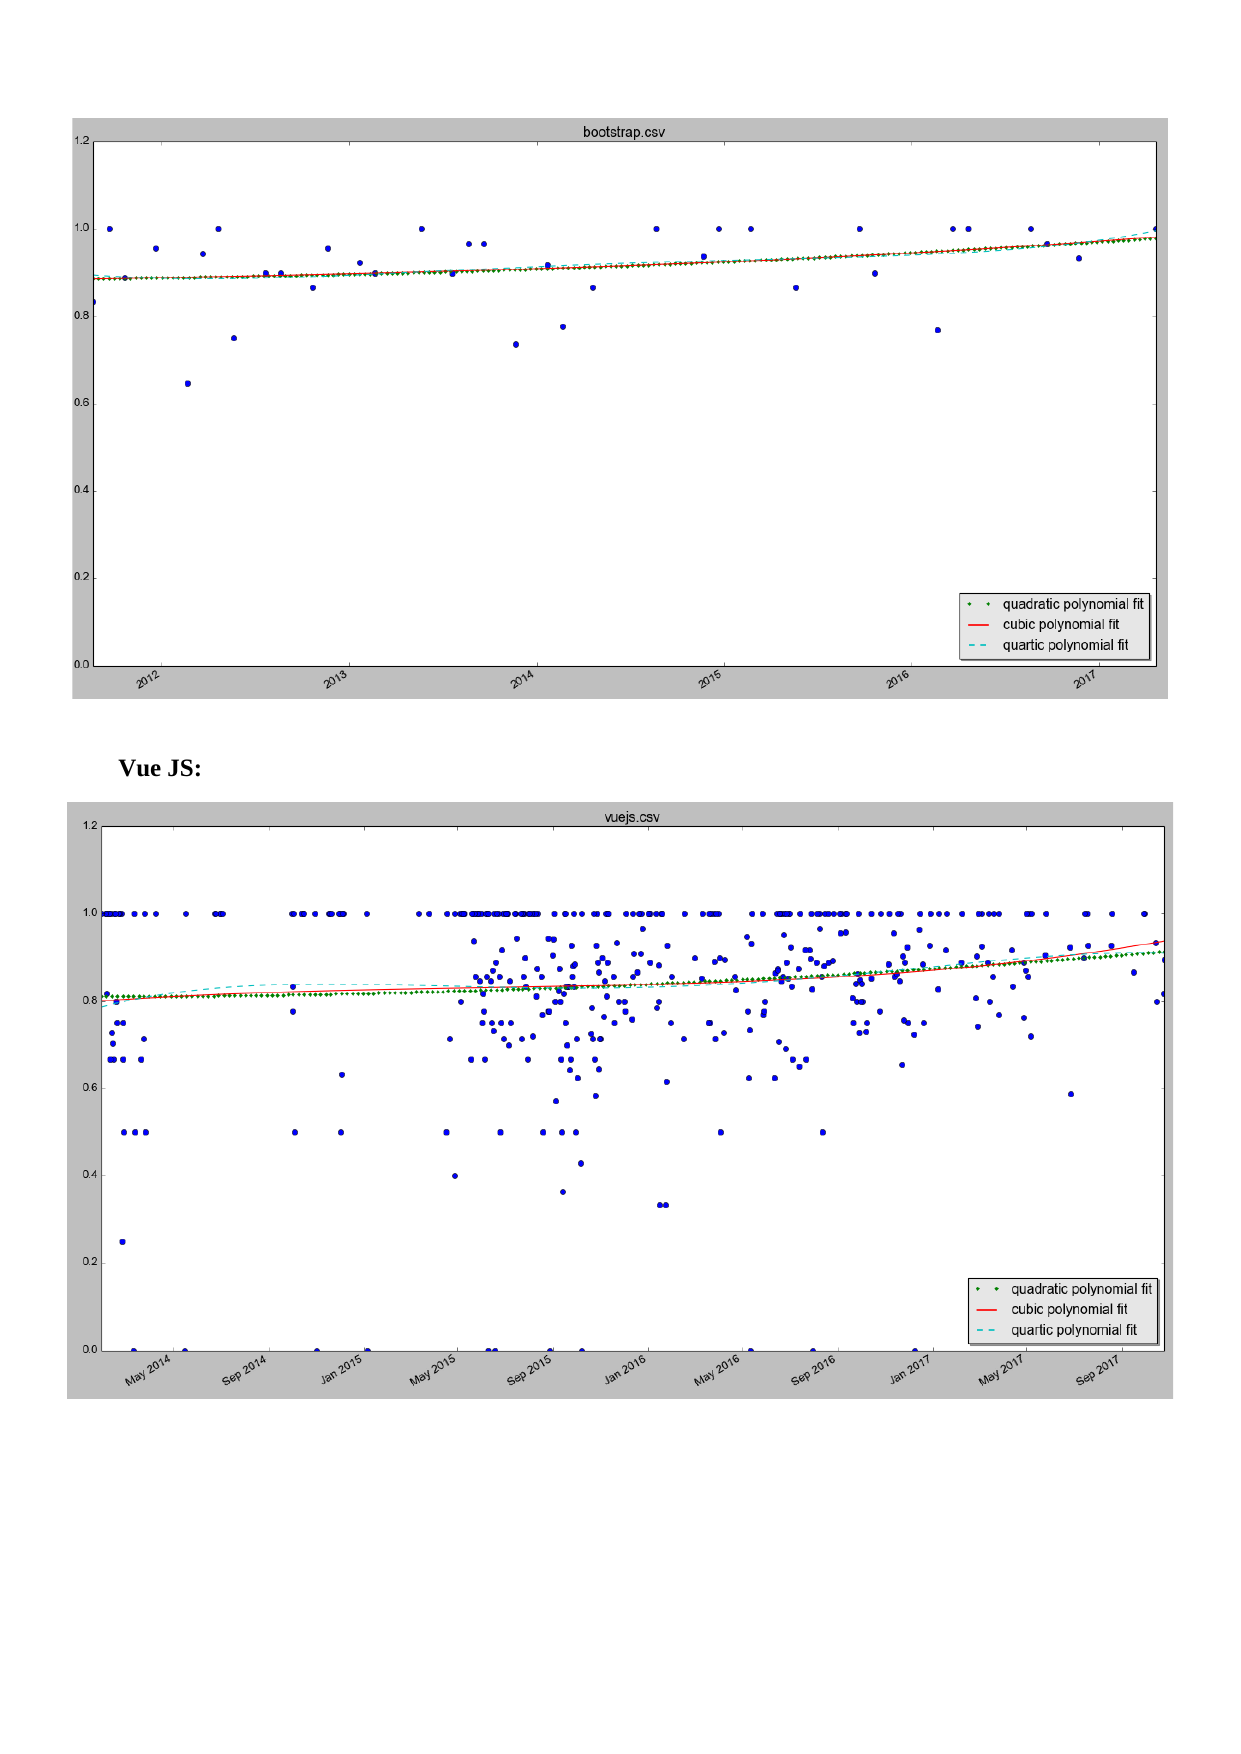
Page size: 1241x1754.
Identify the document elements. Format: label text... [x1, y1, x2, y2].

picture [72, 118, 1168, 699]
text Vue JS: [118, 753, 1122, 782]
picture [67, 802, 1174, 1399]
